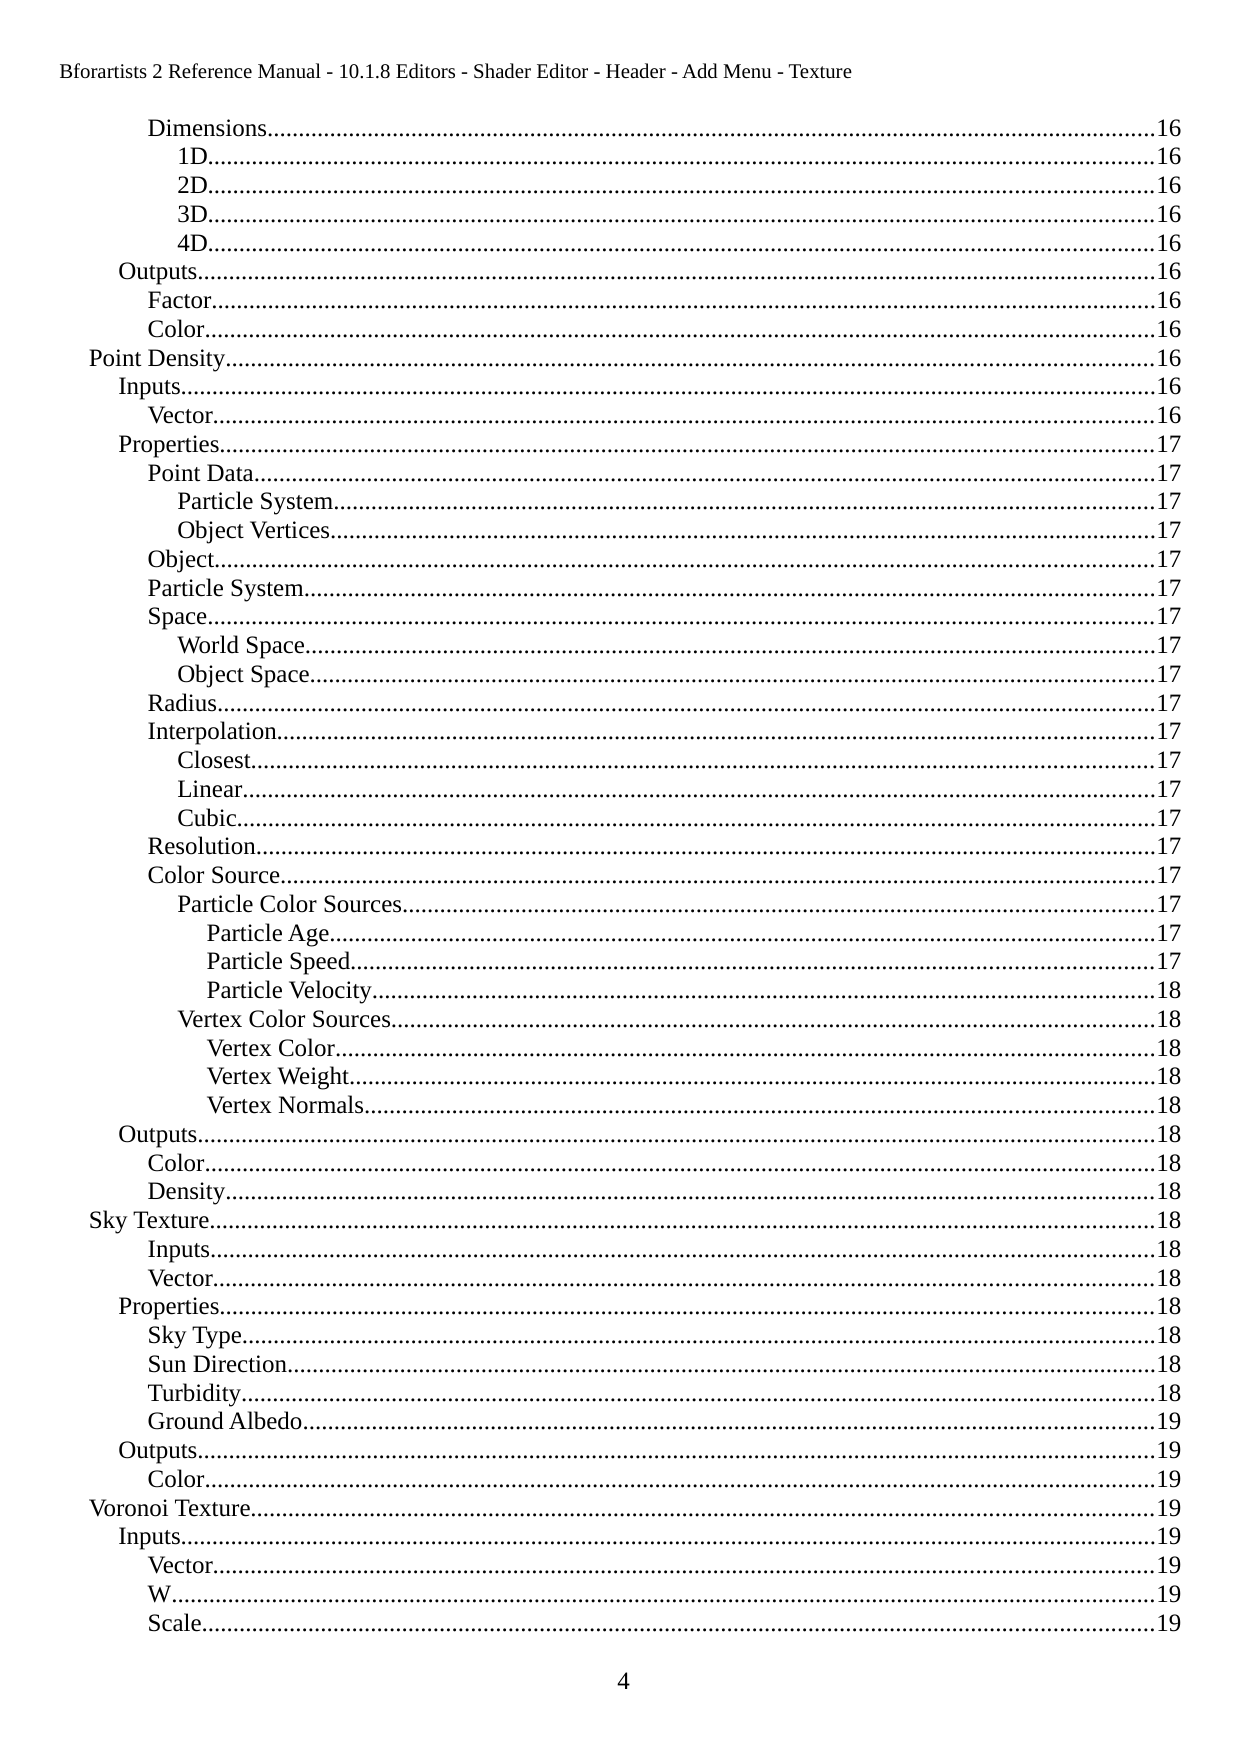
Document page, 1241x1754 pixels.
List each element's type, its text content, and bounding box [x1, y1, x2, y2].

text Color 16 [147, 314, 1181, 343]
text Color 18 [147, 1148, 1181, 1176]
text Inputs 16 [118, 371, 1181, 400]
text Sky Texture 18 [88, 1205, 1181, 1234]
text Inputs 19 [118, 1521, 1181, 1550]
text World Space 17 [177, 630, 1181, 659]
text Interpolation 17 [147, 716, 1181, 745]
text Turbidity 18 [147, 1378, 1181, 1406]
text Resolution 17 [147, 831, 1181, 860]
text Object 17 [147, 544, 1181, 573]
text Density 18 [147, 1176, 1181, 1205]
text Properties 17 [118, 429, 1181, 458]
text 4D 16 [177, 228, 1181, 256]
text Linear 17 [177, 774, 1181, 803]
text Particle Velocity 18 [206, 975, 1181, 1004]
text Vector 18 [147, 1263, 1181, 1291]
text Object Vertices 17 [177, 515, 1181, 544]
text Outputs 18 [118, 1119, 1181, 1148]
text Radius 17 [147, 688, 1181, 716]
text Particle Color Sources 17 [177, 889, 1181, 918]
text Space 17 [147, 601, 1181, 630]
text Vector 19 [147, 1550, 1181, 1579]
text Ground Albedo 19 [147, 1406, 1181, 1435]
text Closest 17 [177, 745, 1181, 774]
text Sky Type 18 [147, 1320, 1181, 1349]
text Properties 18 [118, 1291, 1181, 1320]
text Particle System 17 [177, 486, 1181, 515]
text Dimensions 16 [147, 113, 1181, 141]
text Vertex Weight 18 [206, 1061, 1181, 1090]
text Point Density 16 [88, 343, 1181, 371]
text Particle System 17 [147, 573, 1181, 601]
text Outputs 16 [118, 256, 1181, 285]
text 2D 16 [177, 170, 1181, 199]
text Outputs 19 [118, 1435, 1181, 1464]
text Vertex Normals 18 [206, 1090, 1181, 1119]
text Color 19 [147, 1464, 1181, 1493]
text Scale 19 [147, 1608, 1181, 1636]
text Sun Direction 18 [147, 1349, 1181, 1378]
text Particle Speed 17 [206, 946, 1181, 975]
text Vertex Color 18 [206, 1033, 1181, 1061]
text Voronoi Texture 19 [88, 1493, 1181, 1521]
text Color Source 17 [147, 860, 1181, 889]
text Factor 16 [147, 285, 1181, 314]
text Vector 16 [147, 400, 1181, 429]
text Cubic 17 [177, 803, 1181, 831]
text Point Data 17 [147, 458, 1181, 486]
text Vertex Color Sources 18 [177, 1004, 1181, 1033]
text 3D 16 [177, 199, 1181, 228]
text Inputs 18 [147, 1234, 1181, 1263]
text Object Space 17 [177, 659, 1181, 688]
text Particle Age 17 [206, 918, 1181, 946]
text W 19 [147, 1579, 1181, 1608]
text 1D 16 [177, 141, 1181, 170]
